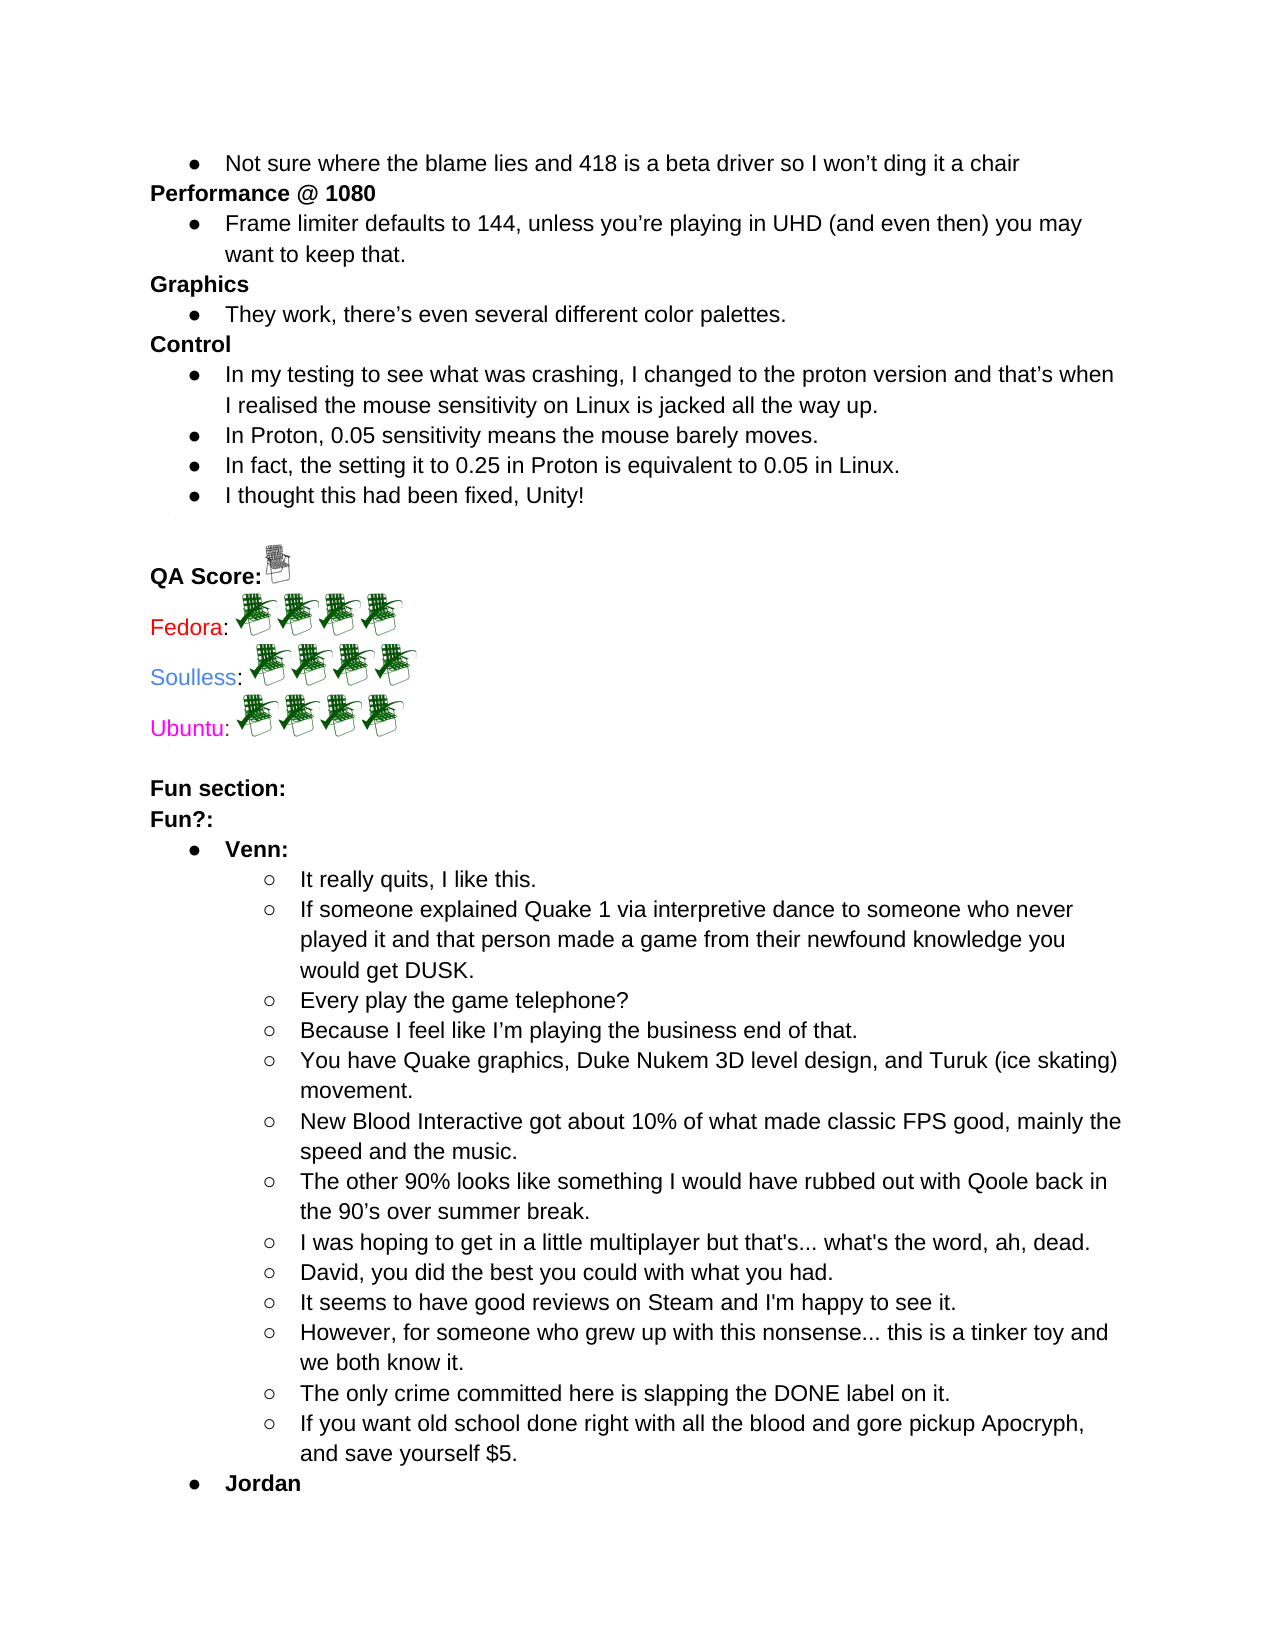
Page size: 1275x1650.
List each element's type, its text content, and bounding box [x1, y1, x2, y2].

list David, you did the best you could with what you had. [262, 1259, 1125, 1285]
list New Blood Interactive got about 10% of what made classic FPS good, mainly the speed and the music. [262, 1108, 1125, 1164]
picture [249, 644, 417, 686]
list In fact, the setting it to 0.25 in Proton is equivalent to 0.05 in Linux. [187, 452, 1125, 478]
list In my testing to see what was crashing, I changed to the proton version and that’s when I realised the mouse sensitivity on Linux is jacked all the way up. [187, 361, 1125, 418]
list They work, there’s even several different color palettes. [187, 301, 1125, 327]
text Fun section: [150, 775, 1125, 802]
text Fedora: Soulless: Ubuntu: [150, 593, 1125, 741]
list The only crime committed here is slapping the DONE label on it. [262, 1379, 1125, 1406]
list Venn: [187, 836, 1125, 862]
text QA Score: [150, 543, 1125, 590]
list Frame limiter defaults to 144, unless you’re playing in UHD (and even then) you may want to keep that. [187, 210, 1125, 267]
picture [262, 542, 294, 585]
list It really quits, I like this. [262, 866, 1125, 892]
list It seems to have good reviews on Steam and I'm happy to see it. [262, 1289, 1125, 1315]
list However, for someone who grew up with this nonsense... this is a tinker toy and we both know it. [262, 1319, 1125, 1376]
list If you want old school done right with all the blood and gore pickup Apocryph, and save yourself $5. [262, 1410, 1125, 1466]
list Every play the game telephone? [262, 987, 1125, 1013]
list Because I feel like I’m playing the business end of that. [262, 1017, 1125, 1043]
list If someone explained Quake 1 via interpretive dance to someone who never played it and that person made a game from their newfound knowledge you would get DUSK. [262, 896, 1125, 983]
text Control [150, 331, 1125, 358]
list Jordan [187, 1470, 1125, 1496]
text Fun?: [150, 806, 1125, 832]
text Performance @ 1080 [150, 180, 1125, 207]
text Graphics [150, 271, 1125, 297]
list The other 90% looks like something I would have rubbed out with Qoole back in the 90’s over summer break. [262, 1168, 1125, 1224]
picture [236, 694, 404, 737]
list Not sure where the blame lies and 418 is a beta driver so I won’t ding it a chair [187, 150, 1125, 176]
list I thought this had been fixed, Unity! [187, 482, 1125, 509]
list You have Quake graphics, Duke Nukem 3D level design, and Turuk (ice skating) movement. [262, 1047, 1125, 1104]
picture [235, 593, 403, 636]
list In Proton, 0.05 sensitivity means the mouse barely moves. [187, 422, 1125, 448]
list I was hoping to get in a little multiplayer but that's... what's the word, ah, dead. [262, 1228, 1125, 1255]
